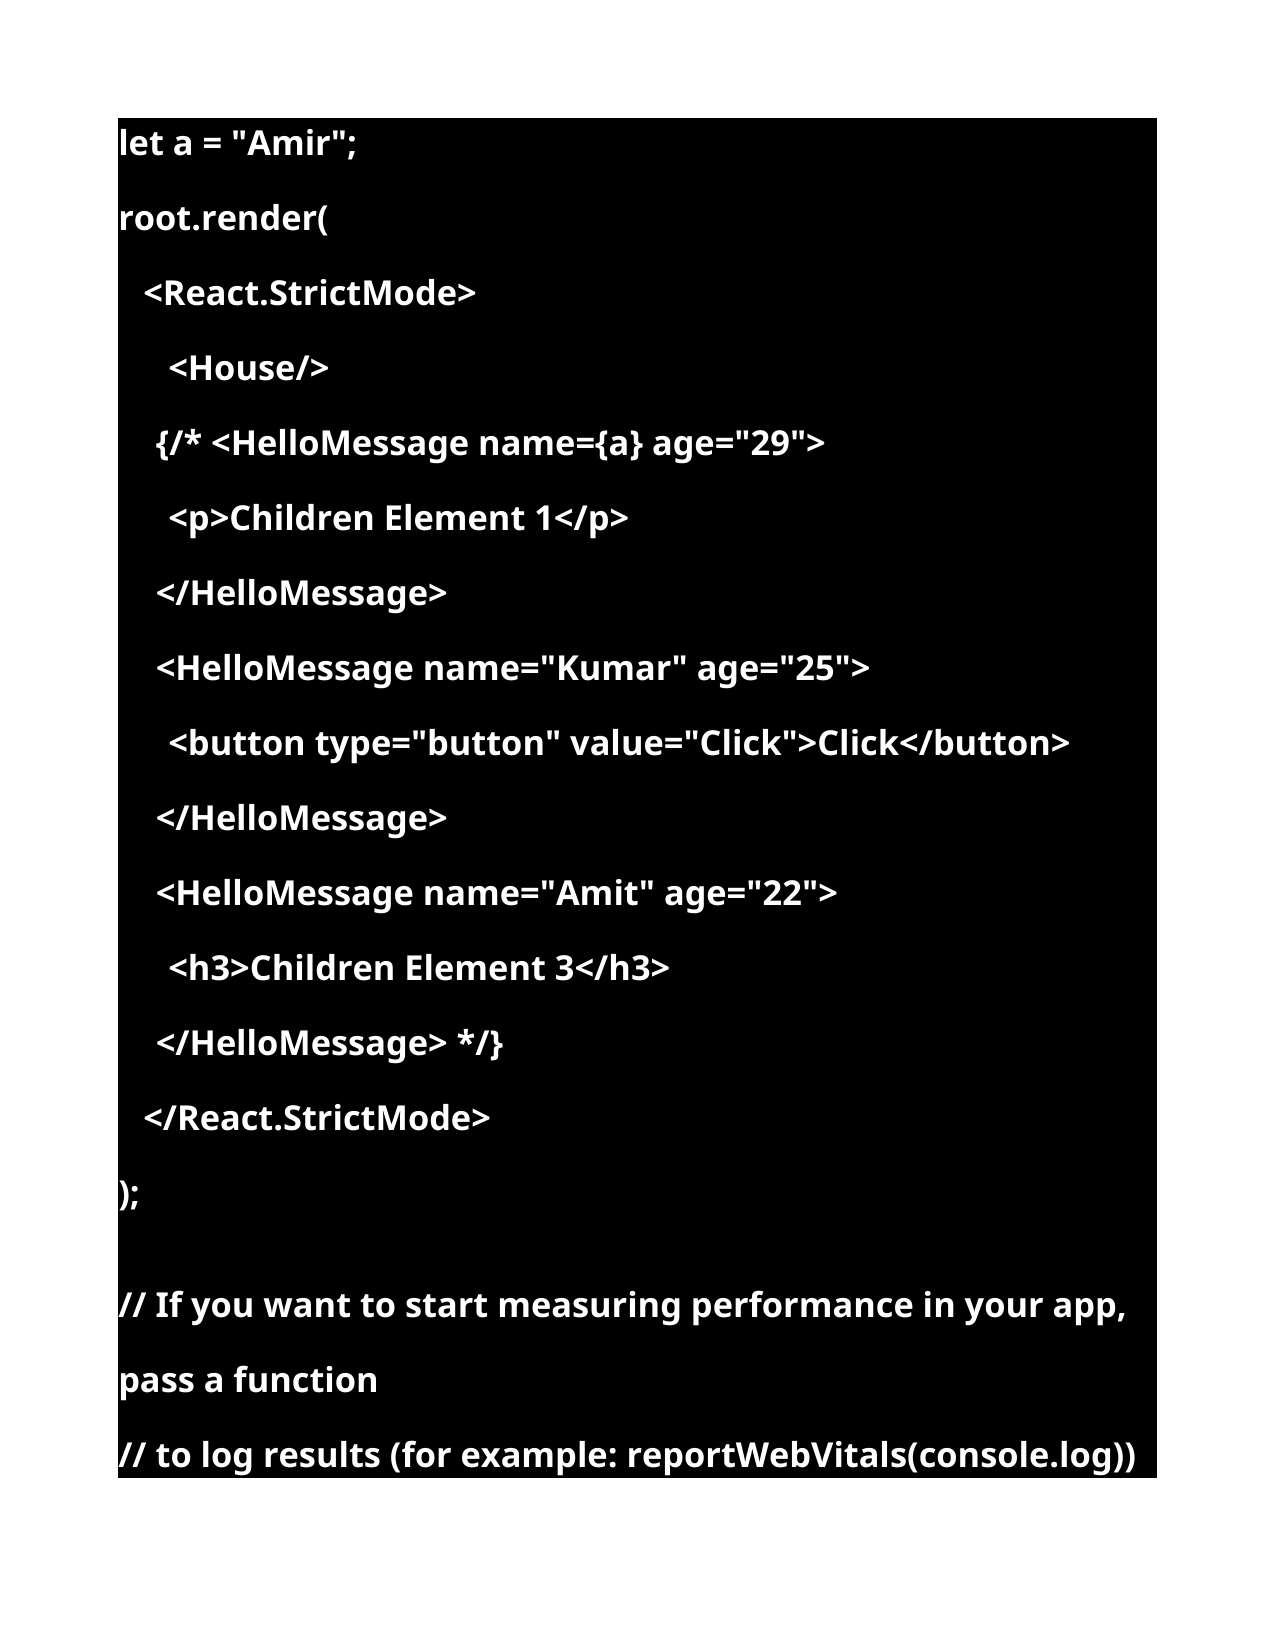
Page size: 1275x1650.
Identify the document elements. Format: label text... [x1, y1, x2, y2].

text <p>Children Element 1</p> [118, 493, 1157, 540]
text <HelloMessage name="Kumar" age="25"> [118, 643, 1157, 690]
text </HelloMessage> [118, 568, 1157, 615]
text // to log results (for example: reportWebVitals(console.log)) [118, 1431, 1157, 1478]
text {/* <HelloMessage name={a} age="29"> [118, 418, 1157, 465]
text root.render( [118, 193, 1157, 240]
text let a = "Amir"; [118, 118, 1157, 165]
text <button type="button" value="Click">Click</button> [118, 718, 1157, 765]
text </React.StrictMode> [118, 1093, 1157, 1140]
text </HelloMessage> [118, 793, 1157, 840]
text // If you want to start measuring performance in your app, pass a function [118, 1281, 1157, 1403]
text ); [118, 1168, 1157, 1215]
text <React.StrictMode> [118, 268, 1157, 315]
text <HelloMessage name="Amit" age="22"> [118, 868, 1157, 915]
text <h3>Children Element 3</h3> [118, 943, 1157, 990]
text <House/> [118, 343, 1157, 390]
text </HelloMessage> */} [118, 1018, 1157, 1065]
